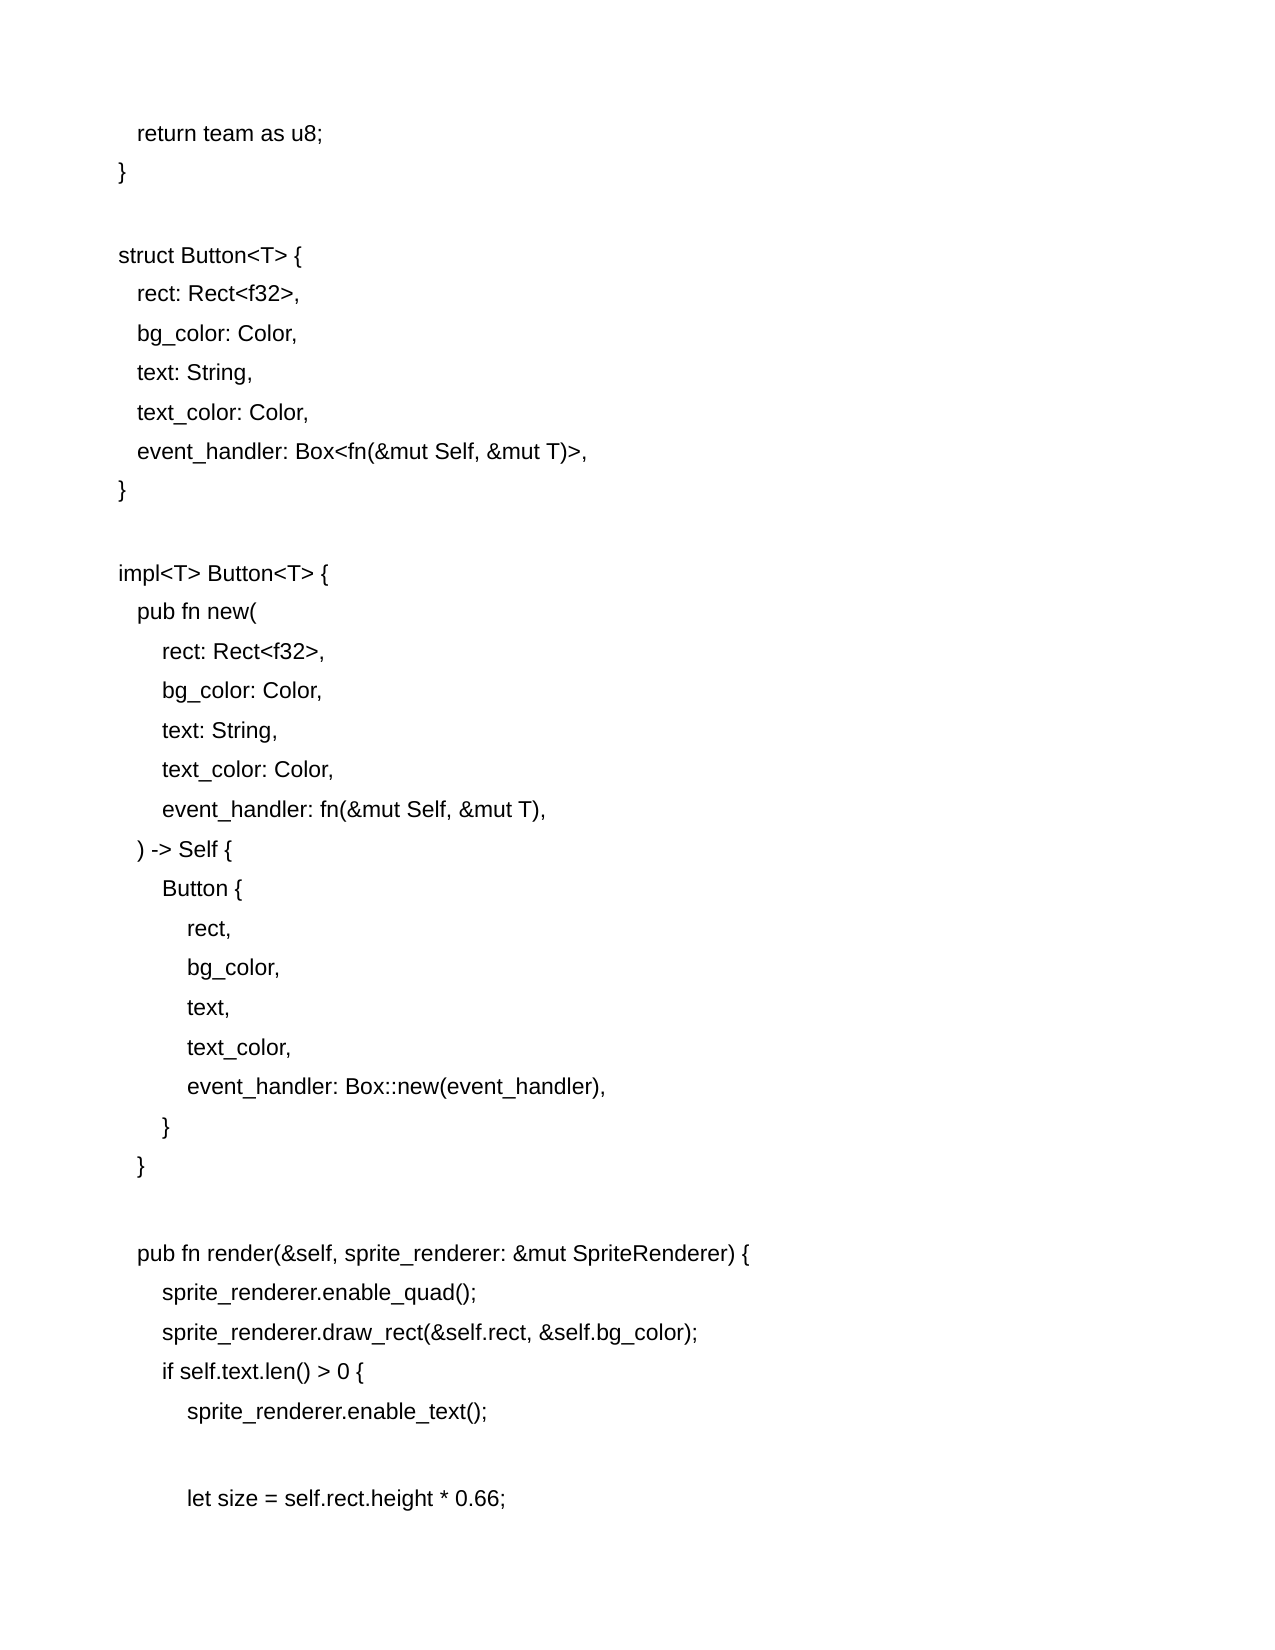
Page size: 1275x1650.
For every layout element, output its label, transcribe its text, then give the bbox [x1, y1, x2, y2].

text ) -> Self { [118, 834, 1157, 862]
text if self.text.len() > 0 { [118, 1356, 1157, 1385]
text pub fn render(&self, sprite_renderer: &mut SpriteRenderer) { [118, 1238, 1157, 1266]
text sprite_renderer.draw_rect(&self.rect, &self.bg_color); [118, 1317, 1157, 1346]
text rect: Rect<f32>, [118, 636, 1157, 664]
text } [118, 158, 1157, 184]
text text_color: Color, [118, 397, 1157, 426]
text } [118, 1150, 1157, 1179]
text sprite_renderer.enable_text(); [118, 1396, 1157, 1425]
text text: String, [118, 357, 1157, 386]
text bg_color, [118, 952, 1157, 981]
text pub fn new( [118, 596, 1157, 625]
text bg_color: Color, [118, 675, 1157, 704]
text text: String, [118, 715, 1157, 744]
text struct Button<T> { [118, 242, 1157, 268]
text let size = self.rect.height * 0.66; [118, 1483, 1157, 1512]
text sprite_renderer.enable_quad(); [118, 1277, 1157, 1306]
text text_color: Color, [118, 754, 1157, 783]
text } [118, 476, 1157, 502]
text text_color, [118, 1032, 1157, 1060]
text rect: Rect<f32>, [118, 278, 1157, 307]
text text, [118, 992, 1157, 1021]
text bg_color: Color, [118, 318, 1157, 346]
text rect, [118, 913, 1157, 942]
text event_handler: Box::new(event_handler), [118, 1071, 1157, 1100]
text Button { [118, 873, 1157, 902]
text return team as u8; [118, 118, 1157, 147]
text } [118, 1111, 1157, 1139]
text event_handler: fn(&mut Self, &mut T), [118, 794, 1157, 823]
text event_handler: Box<fn(&mut Self, &mut T)>, [118, 436, 1157, 465]
text impl<T> Button<T> { [118, 560, 1157, 586]
